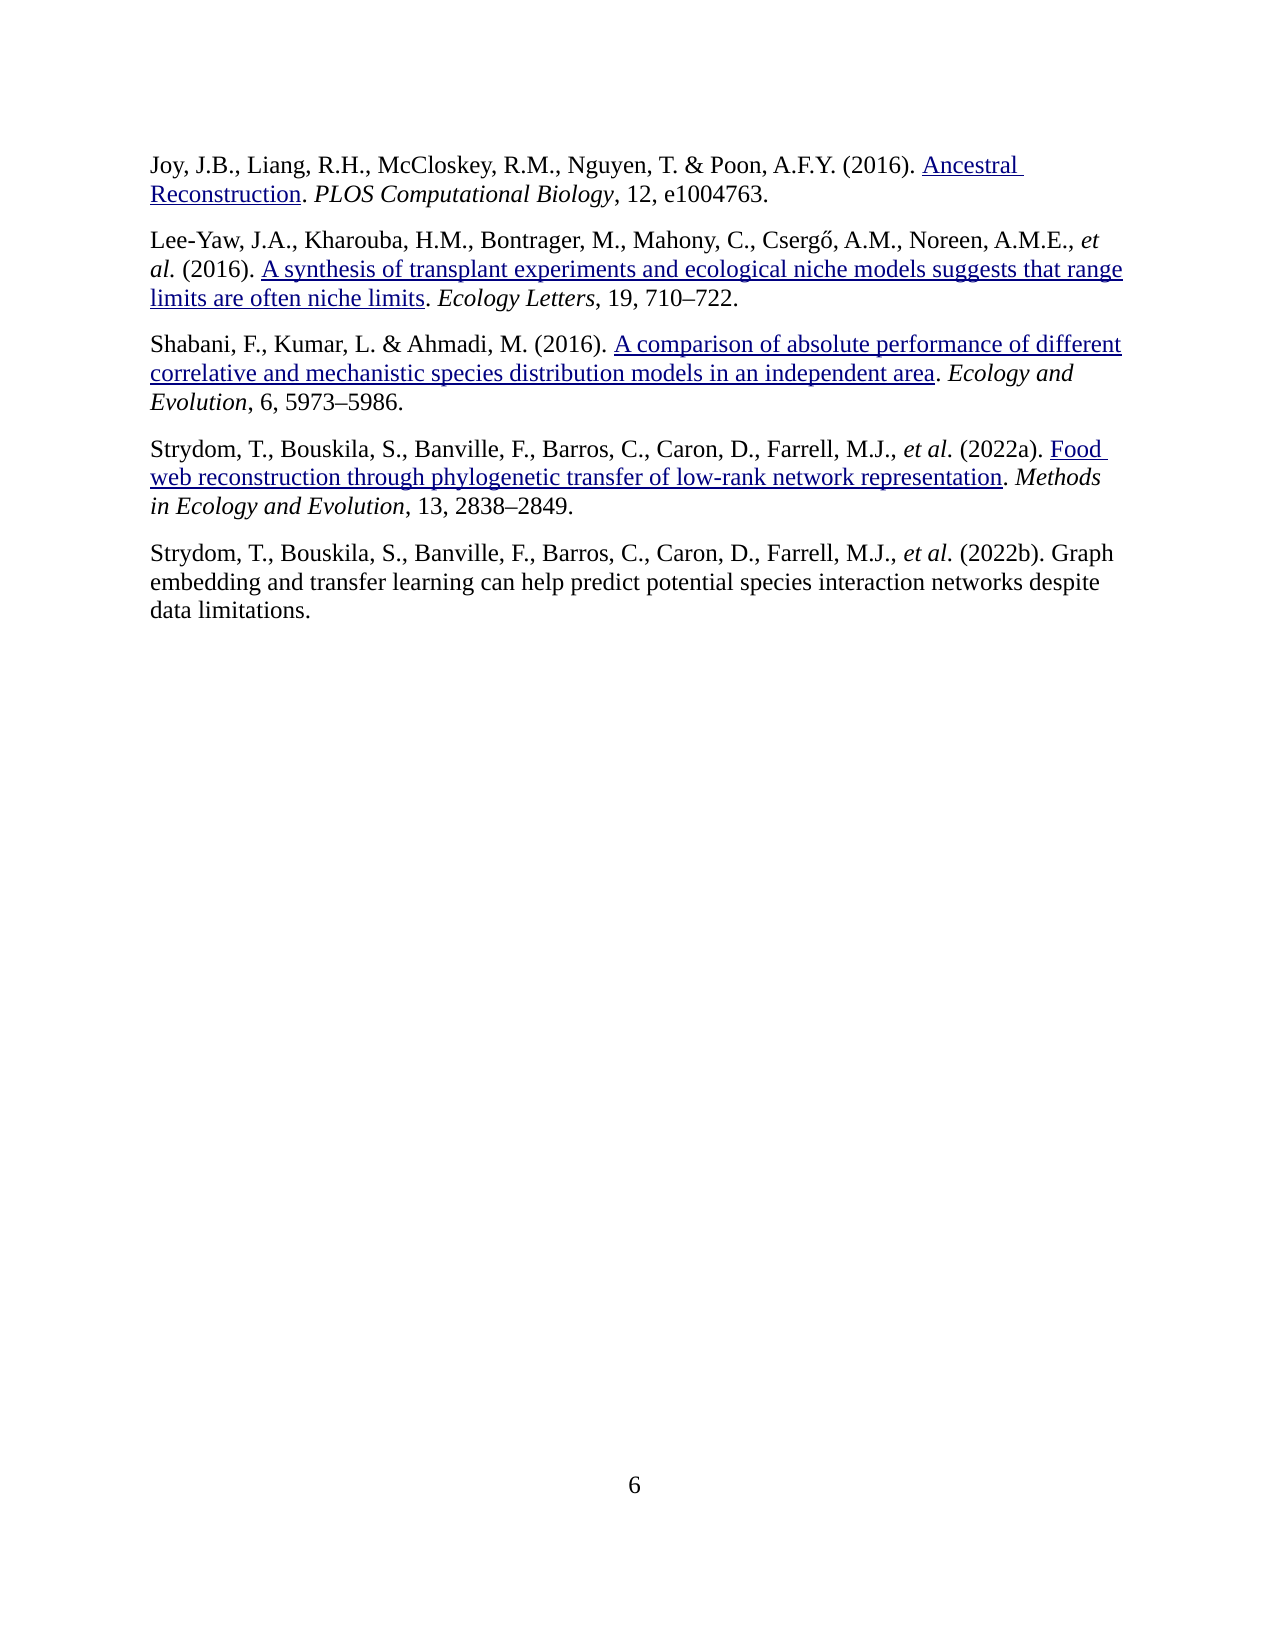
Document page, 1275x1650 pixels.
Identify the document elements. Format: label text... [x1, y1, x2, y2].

text Strydom, T., Bouskila, S., Banville, F., Barros, C., Caron, D., Farrell, M.J., et al. (2022a). Food web reconstruction through phylogenetic transfer of low-rank network representation. Methods in Ecology and Evolution, 13, 2838–2849. [150, 434, 1125, 520]
text Strydom, T., Bouskila, S., Banville, F., Barros, C., Caron, D., Farrell, M.J., et al. (2022b). Graph embedding and transfer learning can help predict potential species interaction networks despite data limitations. [150, 538, 1125, 624]
text Joy, J.B., Liang, R.H., McCloskey, R.M., Nguyen, T. & Poon, A.F.Y. (2016). Ancestral Reconstruction. PLOS Computational Biology, 12, e1004763. [150, 150, 1125, 207]
text Lee-Yaw, J.A., Kharouba, H.M., Bontrager, M., Mahony, C., Csergő, A.M., Noreen, A.M.E., et al. (2016). A synthesis of transplant experiments and ecological niche models suggests that range limits are often niche limits. Ecology Letters, 19, 710–722. [150, 225, 1125, 312]
text Shabani, F., Kumar, L. & Ahmadi, M. (2016). A comparison of absolute performance of different correlative and mechanistic species distribution models in an independent area. Ecology and Evolution, 6, 5973–5986. [150, 329, 1125, 416]
